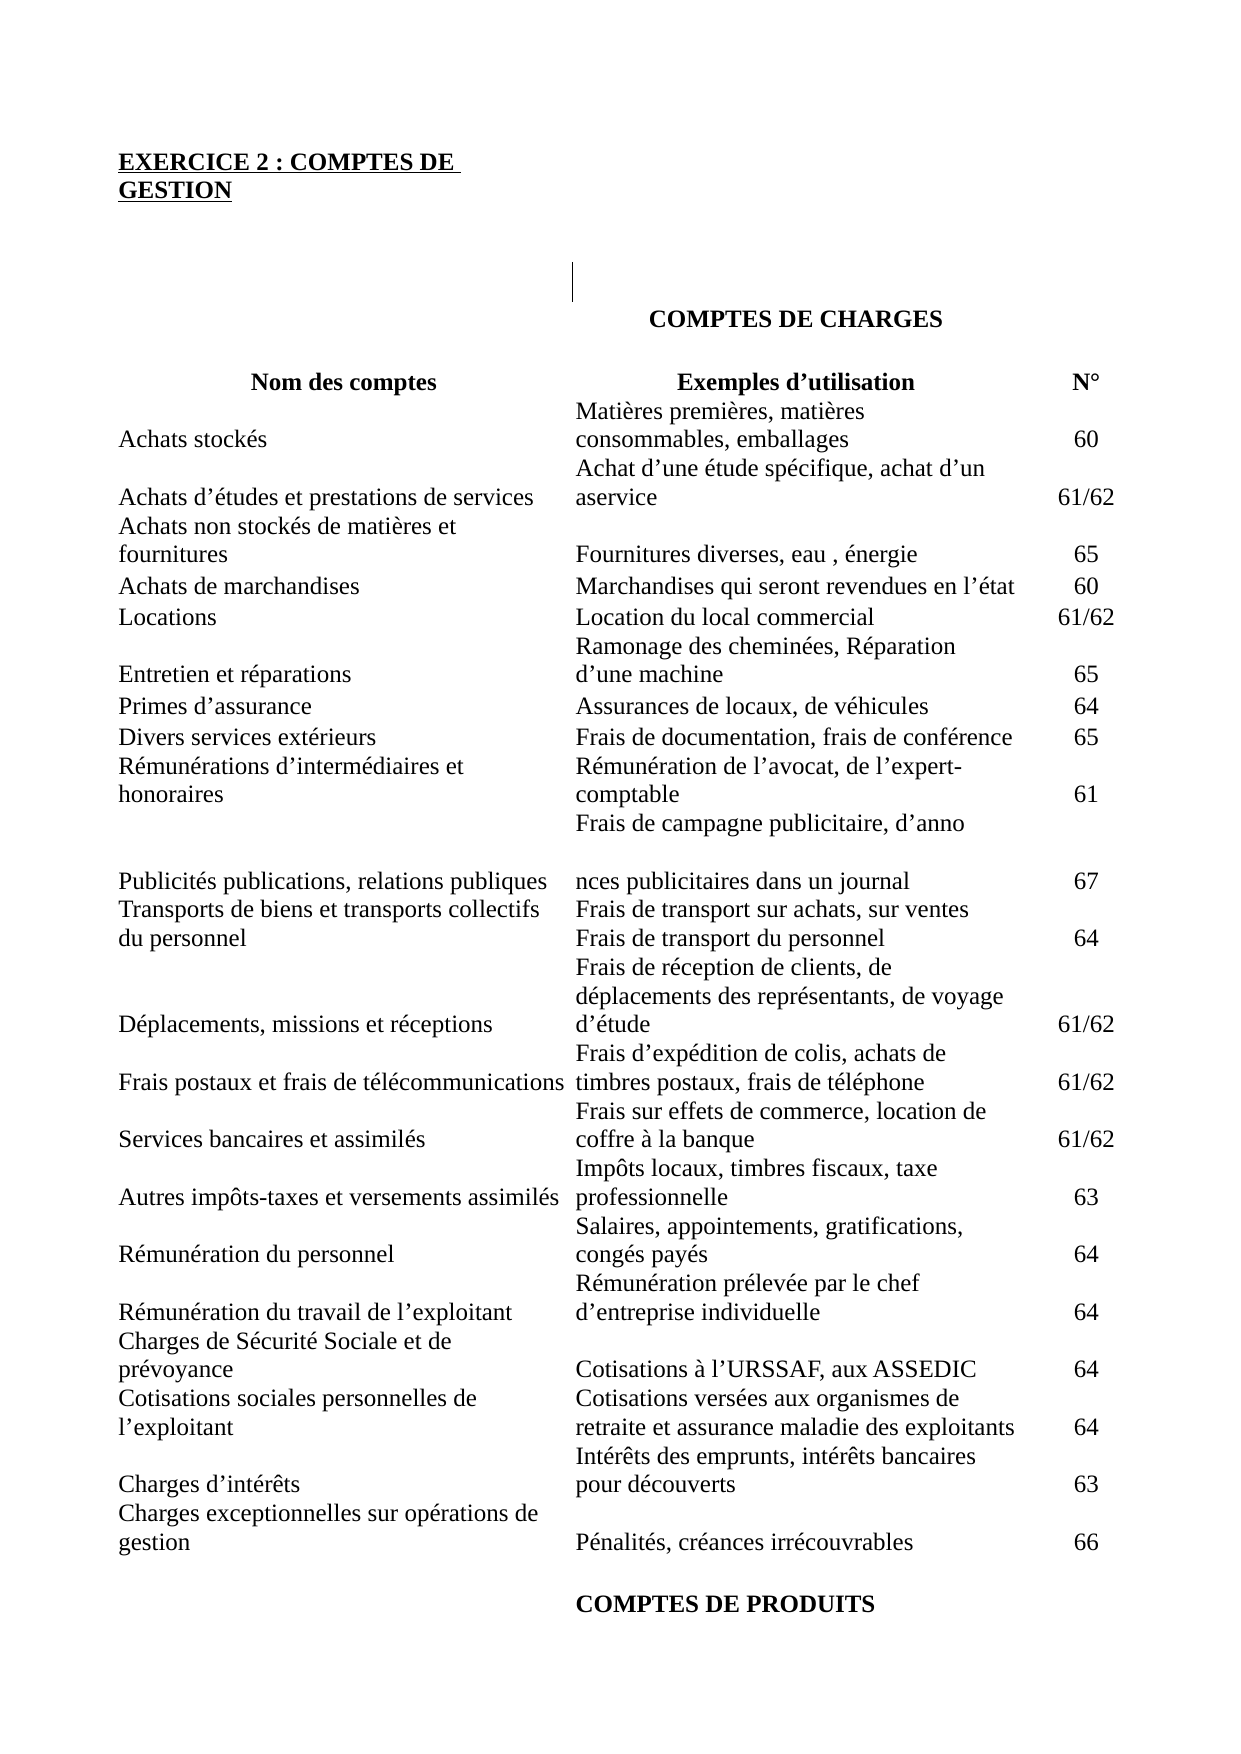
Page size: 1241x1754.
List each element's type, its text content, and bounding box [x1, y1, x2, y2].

table_cell Cotisations à l’URSSAF, aux ASSEDIC [572, 1326, 1019, 1383]
table_cell 61 [1019, 751, 1153, 808]
table_cell Frais postaux et frais de télécommunications [115, 1038, 572, 1096]
table_cell Rémunération du travail de l’exploitant [115, 1268, 572, 1326]
table_cell 64 [1019, 1211, 1153, 1268]
table_cell Frais d’expédition de colis, achats de timbres postaux, frais de téléphone [572, 1038, 1019, 1096]
table_cell COMPTES DE PRODUITS [572, 1587, 1019, 1618]
table_header EXERCICE 2 : COMPTES DE GESTION [115, 147, 572, 204]
table_cell Charges d’intérêts [115, 1441, 572, 1498]
table_cell 66 [1019, 1498, 1153, 1556]
table_cell [572, 204, 1019, 233]
table_cell Rémunération de l’avocat, de l’expert-comptable [572, 751, 1019, 808]
table_cell Intérêts des emprunts, intérêts bancaires pour découverts [572, 1441, 1019, 1498]
table_cell Achats de marchandises [115, 568, 572, 599]
table_cell Services bancaires et assimilés [115, 1096, 572, 1153]
table_cell [115, 1556, 572, 1587]
table_cell [115, 262, 572, 302]
table_cell [115, 204, 572, 233]
table_cell Achats stockés [115, 396, 572, 453]
table_cell 65 [1019, 511, 1153, 568]
table_cell 61/62 [1019, 1038, 1153, 1096]
table_cell [572, 233, 1019, 262]
table_cell 67 [1019, 808, 1153, 894]
table_cell 64 [1019, 1326, 1153, 1383]
table_cell 60 [1019, 568, 1153, 599]
table_cell Fournitures diverses, eau , énergie [572, 511, 1019, 568]
table_cell Achats d’études et prestations de services [115, 453, 572, 511]
table_cell N° [1019, 365, 1153, 396]
table_cell [573, 262, 1019, 302]
table_cell [115, 333, 572, 364]
table_cell Déplacements, missions et réceptions [115, 952, 572, 1038]
table_cell Achat d’une étude spécifique, achat d’un aservice [572, 453, 1019, 511]
table_cell 64 [1019, 688, 1153, 719]
table_cell Frais de transport sur achats, sur ventes Frais de transport du personnel [572, 895, 1019, 952]
table_cell 65 [1019, 720, 1153, 751]
table_cell Salaires, appointements, gratifications, congés payés [572, 1211, 1019, 1268]
table_cell [1019, 1587, 1153, 1618]
table_cell Exemples d’utilisation [572, 365, 1019, 396]
table_cell Divers services extérieurs [115, 720, 572, 751]
table_cell [1019, 262, 1153, 302]
table_cell Frais sur effets de commerce, location de coffre à la banque [572, 1096, 1019, 1153]
table_cell [115, 302, 572, 333]
table_cell Assurances de locaux, de véhicules [572, 688, 1019, 719]
table_cell [572, 1556, 1019, 1587]
table_cell Autres impôts-taxes et versements assimilés [115, 1153, 572, 1211]
table_cell Ramonage des cheminées, Réparation d’une machine [572, 631, 1019, 688]
table_cell Charges de Sécurité Sociale et de prévoyance [115, 1326, 572, 1383]
table_cell Rémunération du personnel [115, 1211, 572, 1268]
table_cell COMPTES DE CHARGES [572, 302, 1019, 333]
table_cell Matières premières, matières consommables, emballages [572, 396, 1019, 453]
table_cell Location du local commercial [572, 600, 1019, 631]
table_cell [1019, 1556, 1153, 1587]
table_header [1019, 147, 1153, 204]
table_cell Primes d’assurance [115, 688, 572, 719]
table_cell 61/62 [1019, 952, 1153, 1038]
table_cell [115, 1587, 572, 1618]
table_cell Locations [115, 600, 572, 631]
table_cell Frais de documentation, frais de conférence [572, 720, 1019, 751]
table_header [572, 147, 1019, 204]
table_cell Impôts locaux, timbres fiscaux, taxe professionnelle [572, 1153, 1019, 1211]
table_cell 61/62 [1019, 600, 1153, 631]
table_cell [1019, 333, 1153, 364]
table_cell Cotisations sociales personnelles de l’exploitant [115, 1383, 572, 1441]
table_cell 60 [1019, 396, 1153, 453]
table_cell 65 [1019, 631, 1153, 688]
table_cell 64 [1019, 1383, 1153, 1441]
table_cell 64 [1019, 895, 1153, 952]
table_cell 63 [1019, 1153, 1153, 1211]
table_cell [115, 233, 572, 262]
table_cell Pénalités, créances irrécouvrables [572, 1498, 1019, 1556]
table_cell [1019, 233, 1153, 262]
table_cell 61/62 [1019, 453, 1153, 511]
table_cell 63 [1019, 1441, 1153, 1498]
table_cell Marchandises qui seront revendues en l’état [572, 568, 1019, 599]
table_cell Transports de biens et transports collectifs du personnel [115, 895, 572, 952]
table_cell Achats non stockés de matières et fournitures [115, 511, 572, 568]
table_cell Frais de réception de clients, de déplacements des représentants, de voyage d’étude [572, 952, 1019, 1038]
table_cell [1019, 302, 1153, 333]
table_cell Frais de campagne publicitaire, d’anno nces publicitaires dans un journal [572, 808, 1019, 894]
table_cell Rémunération prélevée par le chef d’entreprise individuelle [572, 1268, 1019, 1326]
table_cell Cotisations versées aux organismes de retraite et assurance maladie des exploitants [572, 1383, 1019, 1441]
table_cell Nom des comptes [115, 365, 572, 396]
table_cell Entretien et réparations [115, 631, 572, 688]
table_cell [1019, 204, 1153, 233]
table_cell [572, 333, 1019, 364]
table_cell Publicités publications, relations publiques [115, 808, 572, 894]
table_cell 64 [1019, 1268, 1153, 1326]
table_cell Charges exceptionnelles sur opérations de gestion [115, 1498, 572, 1556]
table_cell Rémunérations d’intermédiaires et honoraires [115, 751, 572, 808]
table_cell 61/62 [1019, 1096, 1153, 1153]
